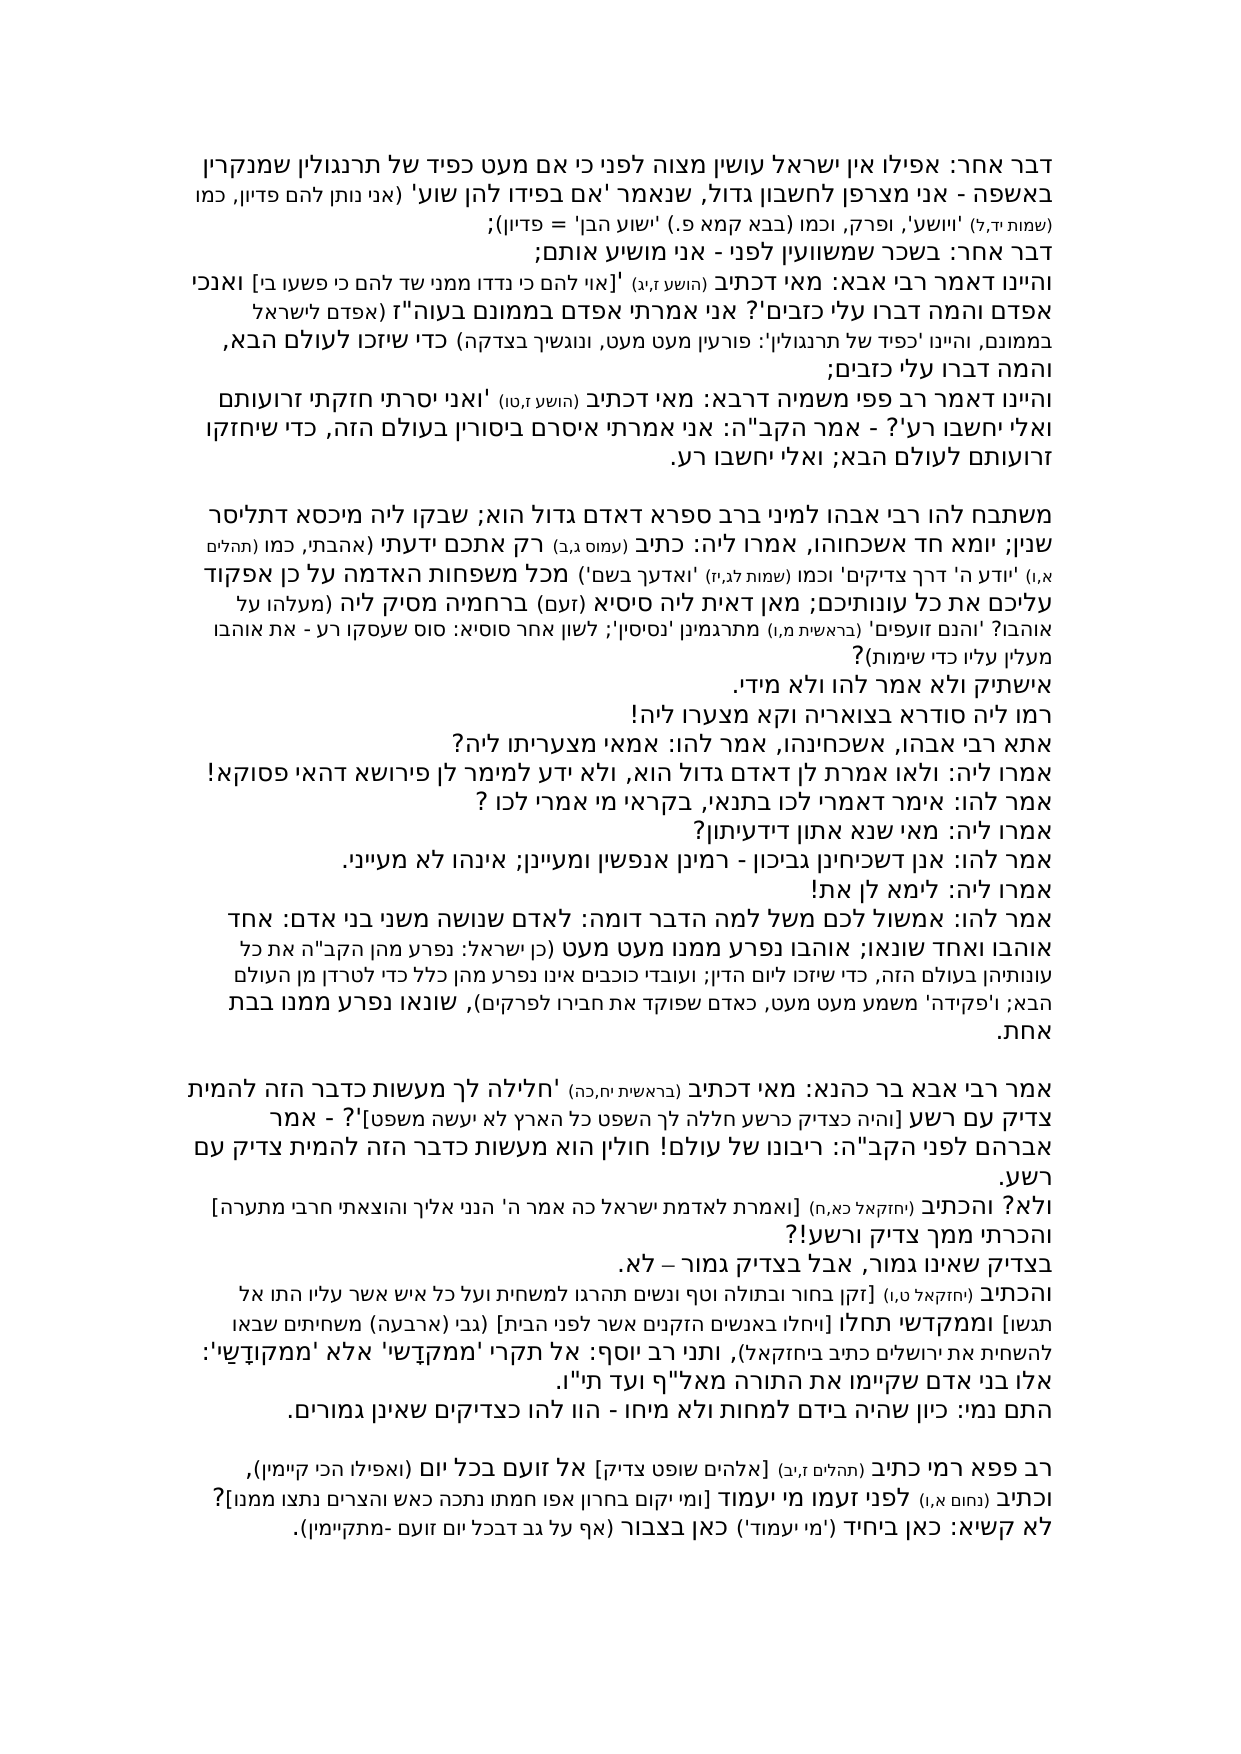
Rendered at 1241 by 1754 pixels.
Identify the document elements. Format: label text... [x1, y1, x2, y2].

text התם נמי: כיון שהיה בידם למחות ולא מיחו - הוו להו כצדיקים שאינן גמורים. [187, 1396, 1053, 1425]
text אמר להו: אימר דאמרי לכו בתנאי, בקראי מי אמרי לכו ? [187, 787, 1053, 817]
text אמר רבי אבא בר כהנא: מאי דכתיב (בראשית יח,כה) 'חלילה לך מעשות כדבר הזה להמית צדיק עם רשע [והיה כצדיק כרשע חללה לך השפט כל הארץ לא יעשה משפט]'? - אמר אברהם לפני הקב"ה: ריבונו של עולם! חולין הוא מעשות כדבר הזה להמית צדיק עם רשע. [187, 1074, 1053, 1191]
text אמרו ליה: מאי שנא אתון דידעיתון? [187, 817, 1053, 846]
text אתא רבי אבהו, אשכחינהו, אמר להו: אמאי מצעריתו ליה? [187, 729, 1053, 758]
text אמר להו: אנן דשכיחינן גביכון - רמינן אנפשין ומעיינן; אינהו לא מעייני. [187, 846, 1053, 875]
text אישתיק ולא אמר להו ולא מידי. [187, 671, 1053, 700]
text ולא? והכתיב (יחזקאל כא,ח) [ואמרת לאדמת ישראל כה אמר ה' הנני אליך והוצאתי חרבי מתערה] והכרתי ממך צדיק ורשע!? [187, 1191, 1053, 1249]
text והיינו דאמר רב פפי משמיה דרבא: מאי דכתיב (הושע ז,טו) 'ואני יסרתי חזקתי זרועותם ואלי יחשבו רע'? - אמר הקב"ה: אני אמרתי איסרם ביסורין בעולם הזה, כדי שיחזקו זרועותם לעולם הבא; ואלי יחשבו רע. [187, 384, 1053, 471]
text אמר להו: אמשול לכם משל למה הדבר דומה: לאדם שנושה משני בני אדם: אחד אוהבו ואחד שונאו; אוהבו נפרע ממנו מעט מעט (כן ישראל: נפרע מהן הקב"ה את כל עונותיהן בעולם הזה, כדי שיזכו ליום הדין; ועובדי כוכבים אינו נפרע מהן כלל כדי לטרדן מן העולם הבא; ו'פקידה' משמע מעט מעט, כאדם שפוקד את חבירו לפרקים), שונאו נפרע ממנו בבת אחת. [187, 904, 1053, 1045]
text משתבח להו רבי אבהו למיני ברב ספרא דאדם גדול הוא; שבקו ליה מיכסא דתליסר שנין; יומא חד אשכחוהו, אמרו ליה: כתיב (עמוס ג,ב) רק אתכם ידעתי (אהבתי, כמו (תהלים א,ו) 'יודע ה' דרך צדיקים' וכמו (שמות לג,יז) 'ואדעך בשם') מכל משפחות האדמה על כן אפקוד עליכם את כל עונותיכם; מאן דאית ליה סיסיא (זעם) ברחמיה מסיק ליה (מעלהו על אוהבו? 'והנם זועפים' (בראשית מ,ו) מתרגמינן 'נסיסין'; לשון אחר סוסיא: סוס שעסקו רע - את אוהבו מעלין עליו כדי שימות)? [187, 500, 1053, 671]
text לא קשיא: כאן ביחיד ('מי יעמוד') כאן בצבור (אף על גב דבכל יום זועם -מתקיימין). [187, 1512, 1053, 1541]
text דבר אחר: אפילו אין ישראל עושין מצוה לפני כי אם מעט כפיד של תרנגולין שמנקרין באשפה - אני מצרפן לחשבון גדול, שנאמר 'אם בפידו להן שוע' (אני נותן להם פדיון, כמו (שמות יד,ל) 'ויושע', ופרק, וכמו (בבא קמא פ.) 'ישוע הבן' = פדיון); [187, 150, 1053, 238]
text והכתיב (יחזקאל ט,ו) [זקן בחור ובתולה וטף ונשים תהרגו למשחית ועל כל איש אשר עליו התו אל תגשו] וממקדשי תחלו [ויחלו באנשים הזקנים אשר לפני הבית] (גבי (ארבעה) משחיתים שבאו להשחית את ירושלים כתיב ביחזקאל), ותני רב יוסף: אל תקרי 'ממקדָשי' אלא 'ממקודָשַי': אלו בני אדם שקיימו את התורה מאל"ף ועד תי"ו. [187, 1279, 1053, 1396]
text אמרו ליה: ולאו אמרת לן דאדם גדול הוא, ולא ידע למימר לן פירושא דהאי פסוקא! [187, 758, 1053, 787]
text רב פפא רמי כתיב (תהלים ז,יב) [אלהים שופט צדיק] אל זועם בכל יום (ואפילו הכי קיימין), וכתיב (נחום א,ו) לפני זעמו מי יעמוד [ומי יקום בחרון אפו חמתו נתכה כאש והצרים נתצו ממנו]? [187, 1453, 1053, 1512]
text אמרו ליה: לימא לן את! [187, 875, 1053, 904]
text בצדיק שאינו גמור, אבל בצדיק גמור – לא. [187, 1249, 1053, 1279]
text והיינו דאמר רבי אבא: מאי דכתיב (הושע ז,יג) '[אוי להם כי נדדו ממני שד להם כי פשעו בי] ואנכי אפדם והמה דברו עלי כזבים'? אני אמרתי אפדם בממונם בעוה"ז (אפדם לישראל בממונם, והיינו 'כפיד של תרנגולין': פורעין מעט מעט, ונוגשיך בצדקה) כדי שיזכו לעולם הבא, והמה דברו עלי כזבים; [187, 267, 1053, 384]
text רמו ליה סודרא בצואריה וקא מצערו ליה! [187, 700, 1053, 729]
text דבר אחר: בשכר שמשוועין לפני - אני מושיע אותם; [187, 238, 1053, 267]
